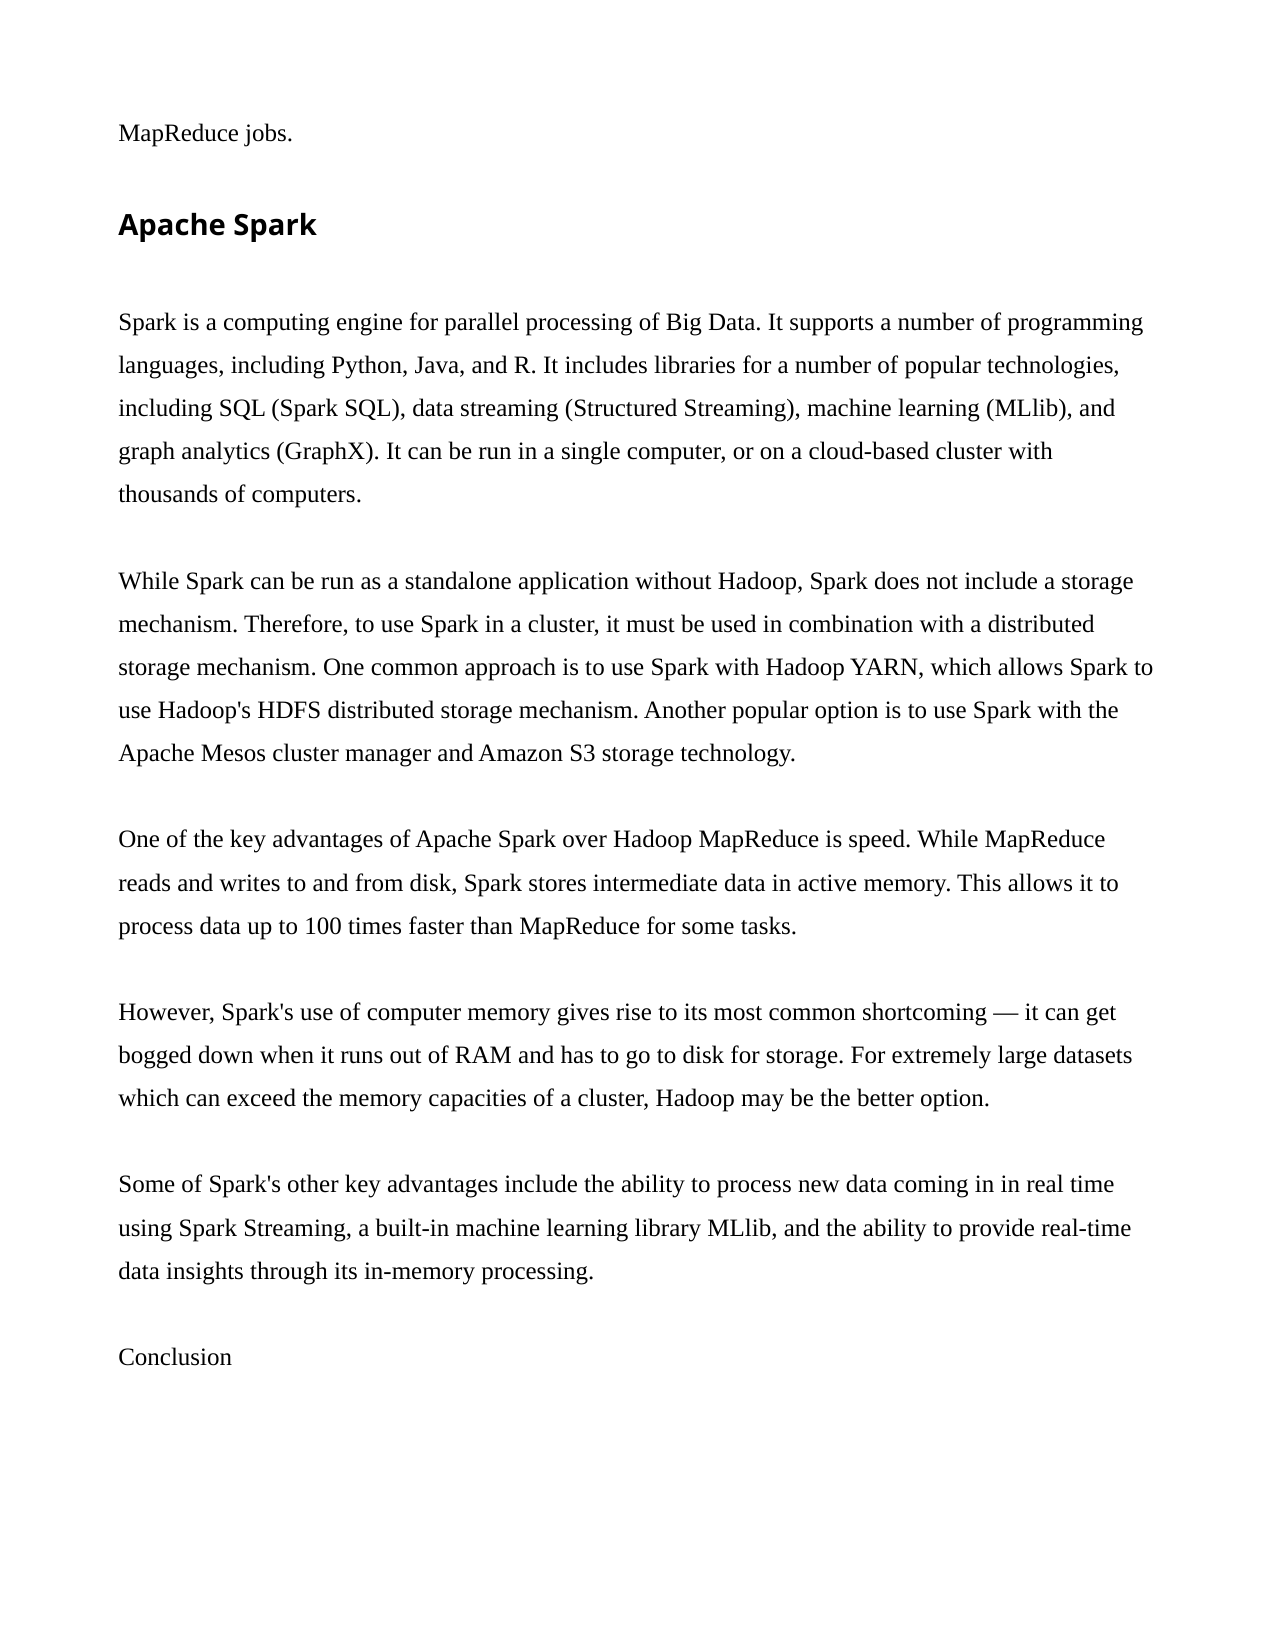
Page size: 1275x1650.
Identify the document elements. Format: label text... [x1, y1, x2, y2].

text Spark is a computing engine for parallel processing of Big Data. It supports a number of programming languages, including Python, Java, and R. It includes libraries for a number of popular technologies, including SQL (Spark SQL), data streaming (Structured Streaming), machine learning (MLlib), and graph analytics (GraphX). It can be run in a single computer, or on a cloud-based cluster with thousands of computers. [118, 307, 1157, 508]
text One of the key advantages of Apache Spark over Hadoop MapReduce is speed. While MapReduce reads and writes to and from disk, Spark stores intermediate data in active memory. This allows it to process data up to 100 times faster than MapReduce for some tasks. [118, 824, 1157, 939]
text Apache Spark [118, 204, 1157, 244]
text Some of Spark's other key advantages include the ability to process new data coming in in real time using Spark Streaming, a built-in machine learning library MLlib, and the ability to provide real-time data insights through its in-memory processing. [118, 1169, 1157, 1284]
text However, Spark's use of computer memory gives rise to its most common shortcoming — it can get bogged down when it runs out of RAM and has to go to disk for storage. For extremely large datasets which can exceed the memory capacities of a cluster, Hadoop may be the better option. [118, 997, 1157, 1112]
text Conclusion [118, 1342, 1157, 1371]
text MapReduce jobs. [118, 118, 1157, 147]
text While Spark can be run as a standalone application without Hadoop, Spark does not include a storage mechanism. Therefore, to use Spark in a cluster, it must be used in combination with a distributed storage mechanism. One common approach is to use Spark with Hadoop YARN, which allows Spark to use Hadoop's HDFS distributed storage mechanism. Another popular option is to use Spark with the Apache Mesos cluster manager and Amazon S3 storage technology. [118, 566, 1157, 767]
